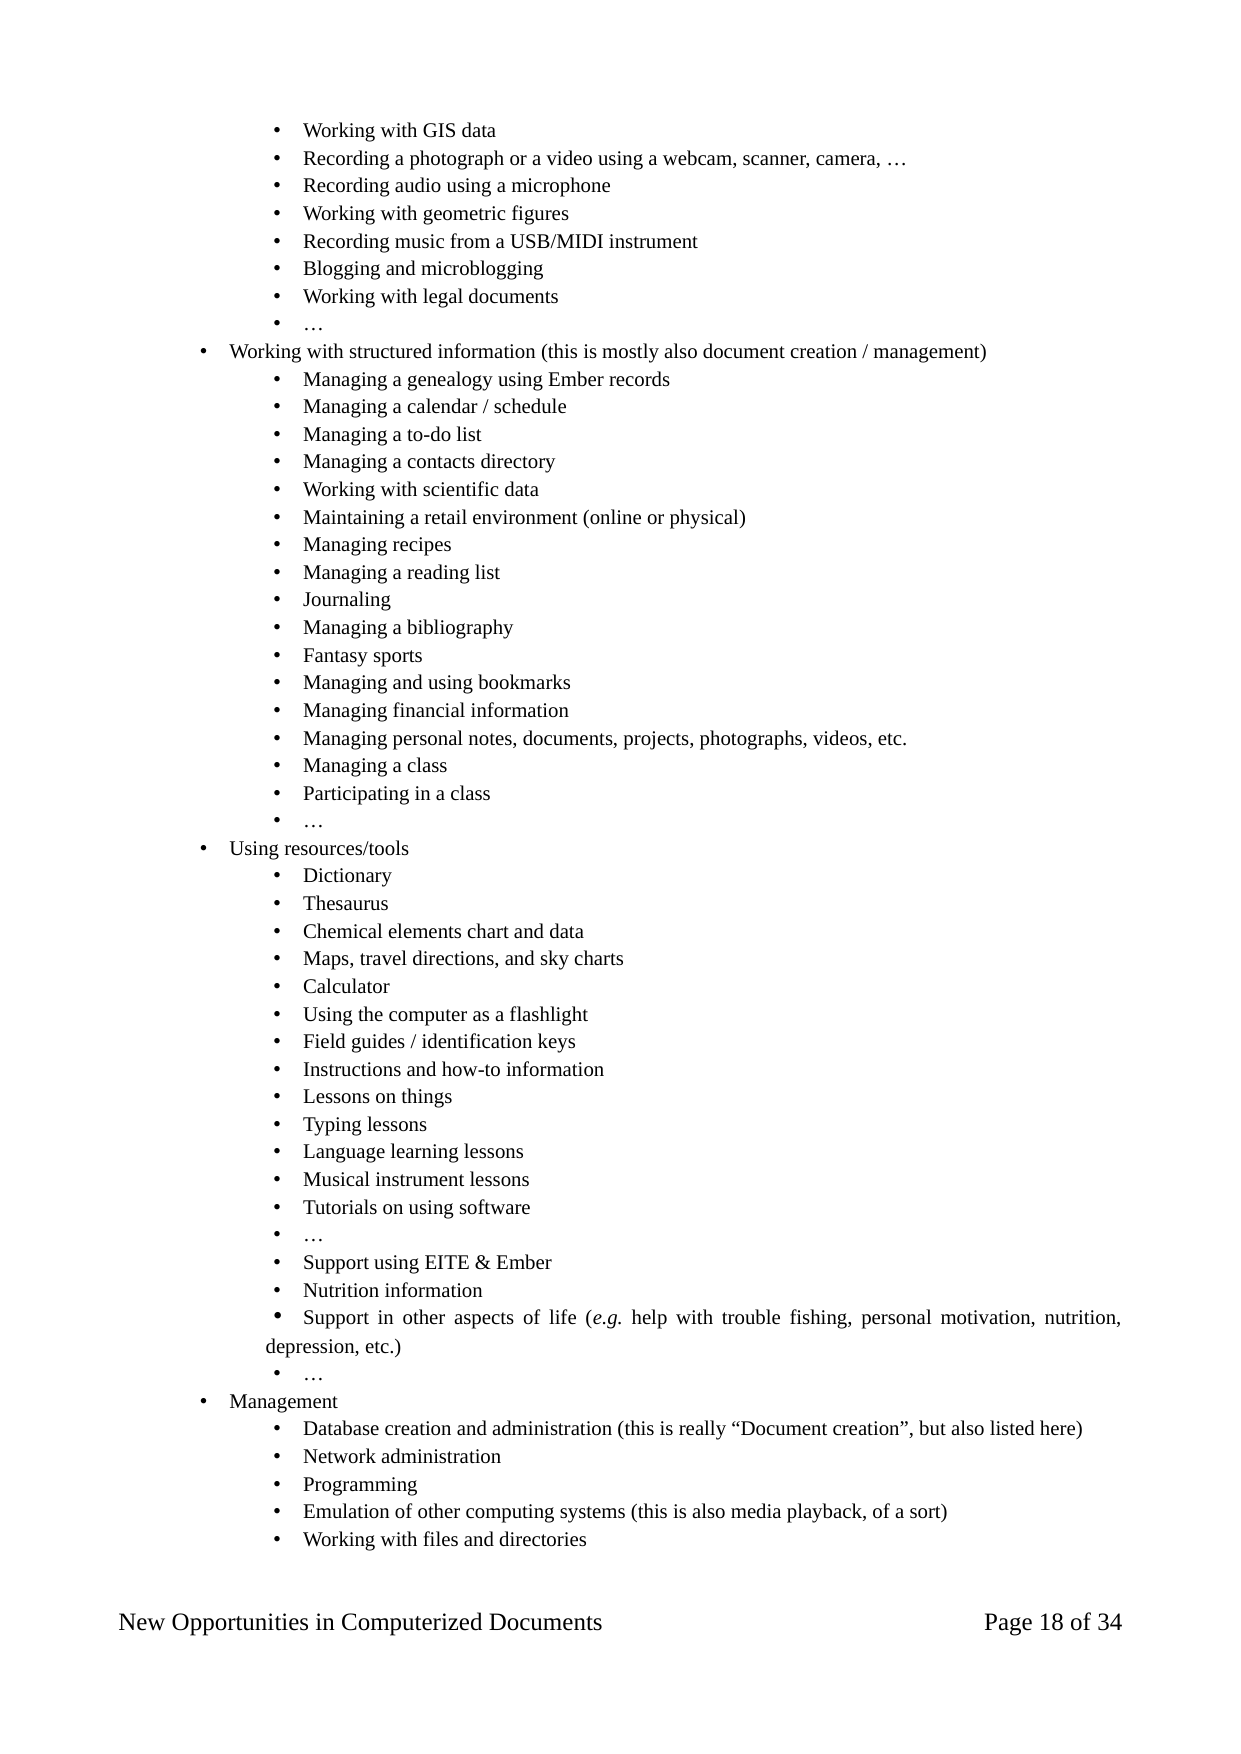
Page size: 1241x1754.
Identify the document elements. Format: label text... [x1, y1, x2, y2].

list Database creation and administration (this is really “Document creation”, but also listed here) [236, 1416, 1122, 1440]
list Support using EITE & Ember [236, 1250, 1122, 1274]
list Managing a to-do list [236, 422, 1122, 446]
list Managing a bibliography [236, 615, 1122, 639]
list … [236, 311, 1122, 335]
list Working with structured information (this is mostly also document creation / management) [162, 339, 1122, 363]
list Support in other aspects of life (e.g. help with trouble fishing, personal motivation, nutrition, depression, etc.) [236, 1305, 1122, 1358]
list Typing lessons [236, 1112, 1122, 1136]
list Language learning lessons [236, 1139, 1122, 1163]
list Managing recipes [236, 532, 1122, 556]
list Lessons on things [236, 1084, 1122, 1108]
list Managing a class [236, 753, 1122, 777]
list Instructions and how-to information [236, 1057, 1122, 1081]
list Emulation of other computing systems (this is also media playback, of a sort) [236, 1499, 1122, 1523]
list Calculator [236, 974, 1122, 998]
list Recording audio using a microphone [236, 173, 1122, 197]
list Working with GIS data [236, 118, 1122, 142]
list Thesaurus [236, 891, 1122, 915]
list Musical instrument lessons [236, 1167, 1122, 1191]
list Participating in a class [236, 781, 1122, 805]
list … [236, 808, 1122, 832]
list Programming [236, 1472, 1122, 1496]
list Maps, travel directions, and sky charts [236, 946, 1122, 970]
list Nutrition information [236, 1277, 1122, 1302]
list Recording music from a USB/MIDI instrument [236, 228, 1122, 253]
list Dictionary [236, 863, 1122, 887]
list Network administration [236, 1444, 1122, 1468]
list Journaling [236, 587, 1122, 611]
list Managing a contacts directory [236, 449, 1122, 473]
list Blogging and microblogging [236, 256, 1122, 280]
list Using the computer as a flashlight [236, 1001, 1122, 1026]
list Working with scientific data [236, 477, 1122, 501]
list Working with geometric figures [236, 201, 1122, 225]
list … [236, 1361, 1122, 1385]
list Managing and using bookmarks [236, 670, 1122, 694]
list Managing financial information [236, 698, 1122, 722]
list Field guides / identification keys [236, 1029, 1122, 1053]
list Maintaining a retail environment (online or physical) [236, 504, 1122, 529]
list Managing a genealogy using Ember records [236, 367, 1122, 391]
list Working with legal documents [236, 284, 1122, 308]
list … [236, 1222, 1122, 1246]
list Managing a reading list [236, 560, 1122, 584]
list Fantasy sports [236, 643, 1122, 667]
list Management [162, 1389, 1122, 1413]
list Managing personal notes, documents, projects, photographs, videos, etc. [236, 725, 1122, 749]
list Tutorials on using software [236, 1195, 1122, 1219]
list Working with files and directories [236, 1527, 1122, 1551]
list Chemical elements chart and data [236, 919, 1122, 943]
list Using resources/tools [162, 836, 1122, 860]
list Managing a calendar / schedule [236, 394, 1122, 418]
list Recording a photograph or a video using a webcam, scanner, camera, … [236, 146, 1122, 170]
